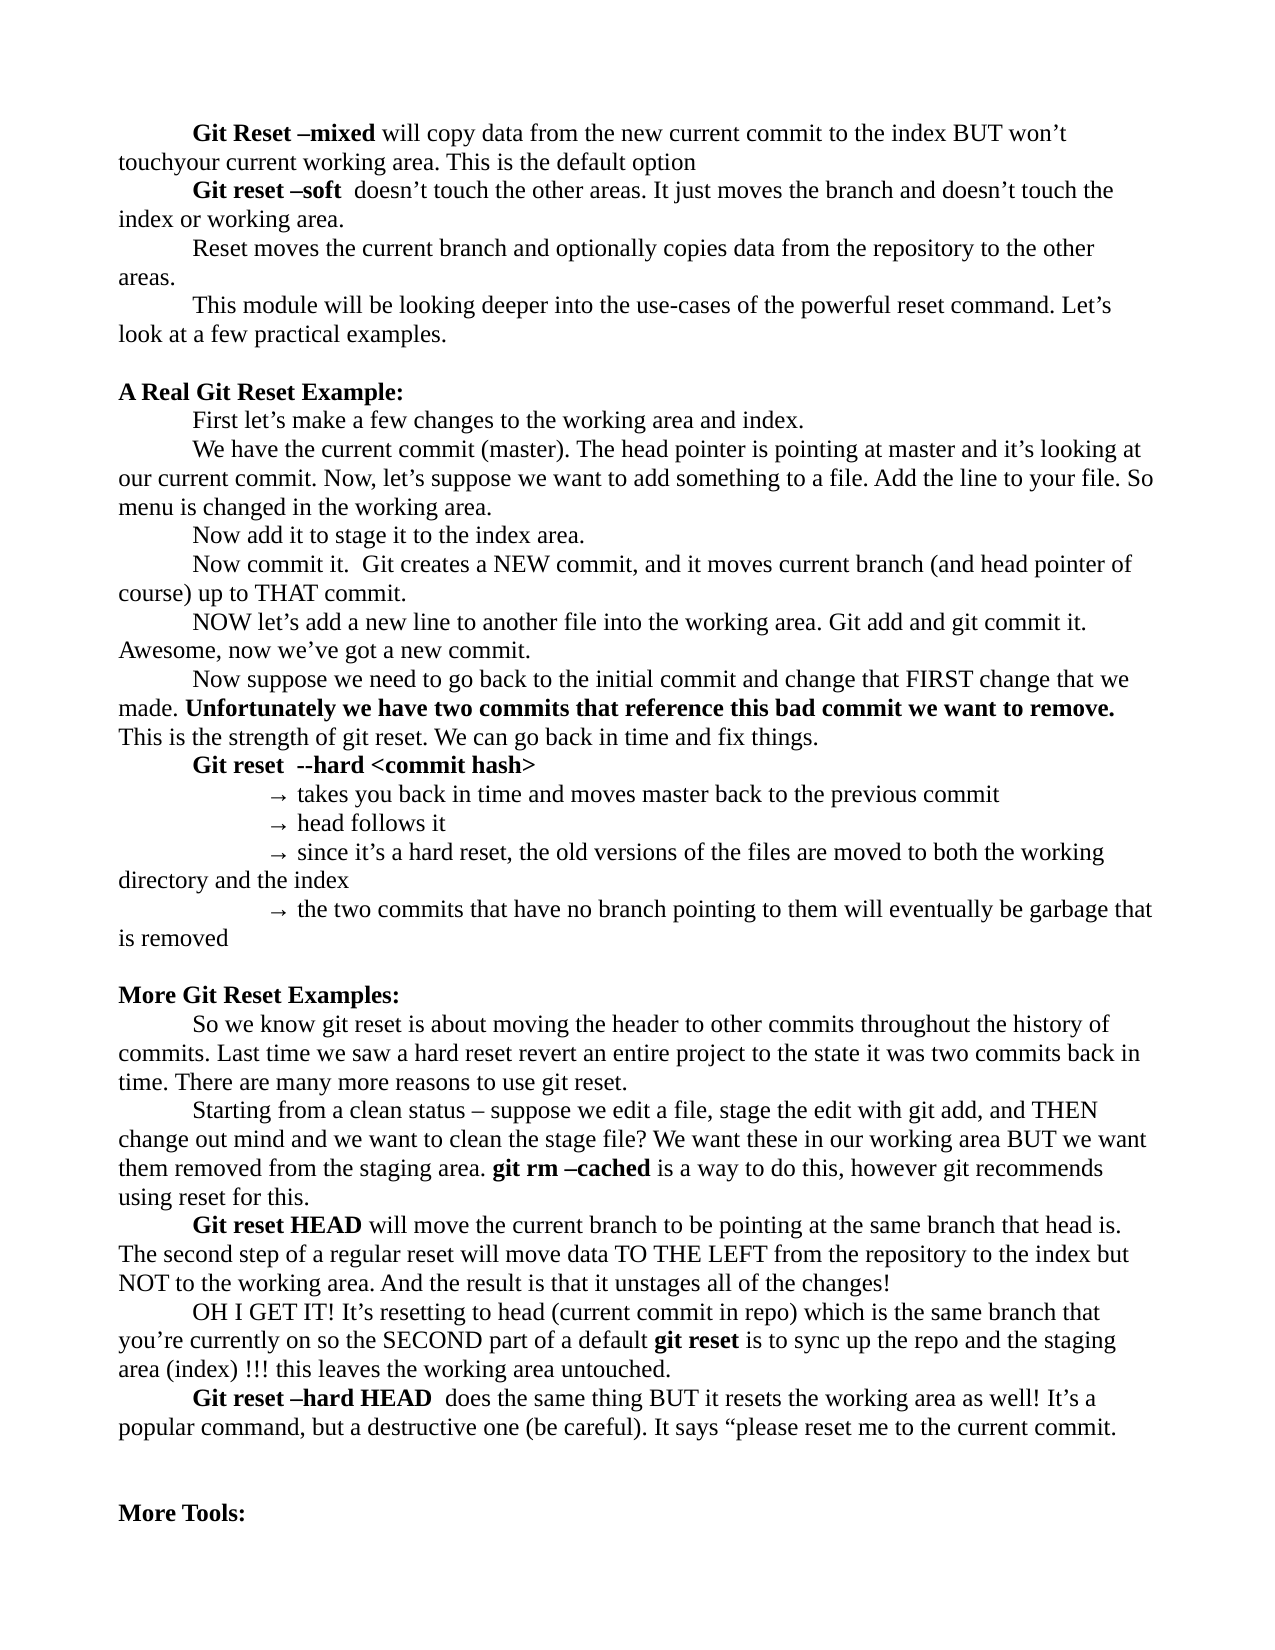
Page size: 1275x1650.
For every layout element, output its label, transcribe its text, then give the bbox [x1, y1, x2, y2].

text → the two commits that have no branch pointing to them will eventually be garbage that is removed [118, 894, 1157, 952]
text Starting from a clean status – suppose we edit a file, stage the edit with git add, and THEN change out mind and we want to clean the stage file? We want these in our working area BUT we want them removed from the staging area. git rm –cached is a way to do this, however git recommends using reset for this. [118, 1096, 1157, 1211]
text First let’s make a few changes to the working area and index. [118, 406, 1157, 434]
text A Real Git Reset Example: [118, 377, 1157, 406]
text More Git Reset Examples: [118, 981, 1157, 1009]
text So we know git reset is about moving the header to other commits throughout the history of commits. Last time we saw a hard reset revert an entire project to the state it was two commits back in time. There are many more reasons to use git reset. [118, 1009, 1157, 1096]
text Git reset --hard <commit hash> [118, 751, 1157, 779]
text NOW let’s add a new line to another file into the working area. Git add and git commit it. Awesome, now we’ve got a new commit. [118, 607, 1157, 664]
text We have the current commit (master). The head pointer is pointing at master and it’s looking at our current commit. Now, let’s suppose we want to add something to a file. Add the line to your file. So menu is changed in the working area. [118, 434, 1157, 521]
text More Tools: [118, 1498, 1157, 1527]
text Now suppose we need to go back to the initial commit and change that FIRST change that we made. Unfortunately we have two commits that reference this bad commit we want to remove. This is the strength of git reset. We can go back in time and fix things. [118, 664, 1157, 751]
text → head follows it [118, 808, 1157, 837]
text → since it’s a hard reset, the old versions of the files are moved to both the working directory and the index [118, 837, 1157, 894]
text Git reset –soft doesn’t touch the other areas. It just moves the branch and doesn’t touch the index or working area. [118, 176, 1157, 233]
text This module will be looking deeper into the use-cases of the powerful reset command. Let’s look at a few practical examples. [118, 291, 1157, 348]
text Git reset HEAD will move the current branch to be pointing at the same branch that head is. The second step of a regular reset will move data TO THE LEFT from the repository to the index but NOT to the working area. And the result is that it unstages all of the changes! [118, 1211, 1157, 1297]
text Reset moves the current branch and optionally copies data from the repository to the other areas. [118, 233, 1157, 291]
text → takes you back in time and moves master back to the previous commit [118, 779, 1157, 808]
text OH I GET IT! It’s resetting to head (current commit in repo) which is the same branch that you’re currently on so the SECOND part of a default git reset is to sync up the repo and the staging area (index) !!! this leaves the working area untouched. [118, 1297, 1157, 1383]
text Now commit it. Git creates a NEW commit, and it moves current branch (and head pointer of course) up to THAT commit. [118, 549, 1157, 607]
text Git Reset –mixed will copy data from the new current commit to the index BUT won’t touchyour current working area. This is the default option [118, 118, 1157, 176]
text Now add it to stage it to the index area. [118, 521, 1157, 549]
text Git reset –hard HEAD does the same thing BUT it resets the working area as well! It’s a popular command, but a destructive one (be careful). It says “please reset me to the current commit. [118, 1383, 1157, 1441]
